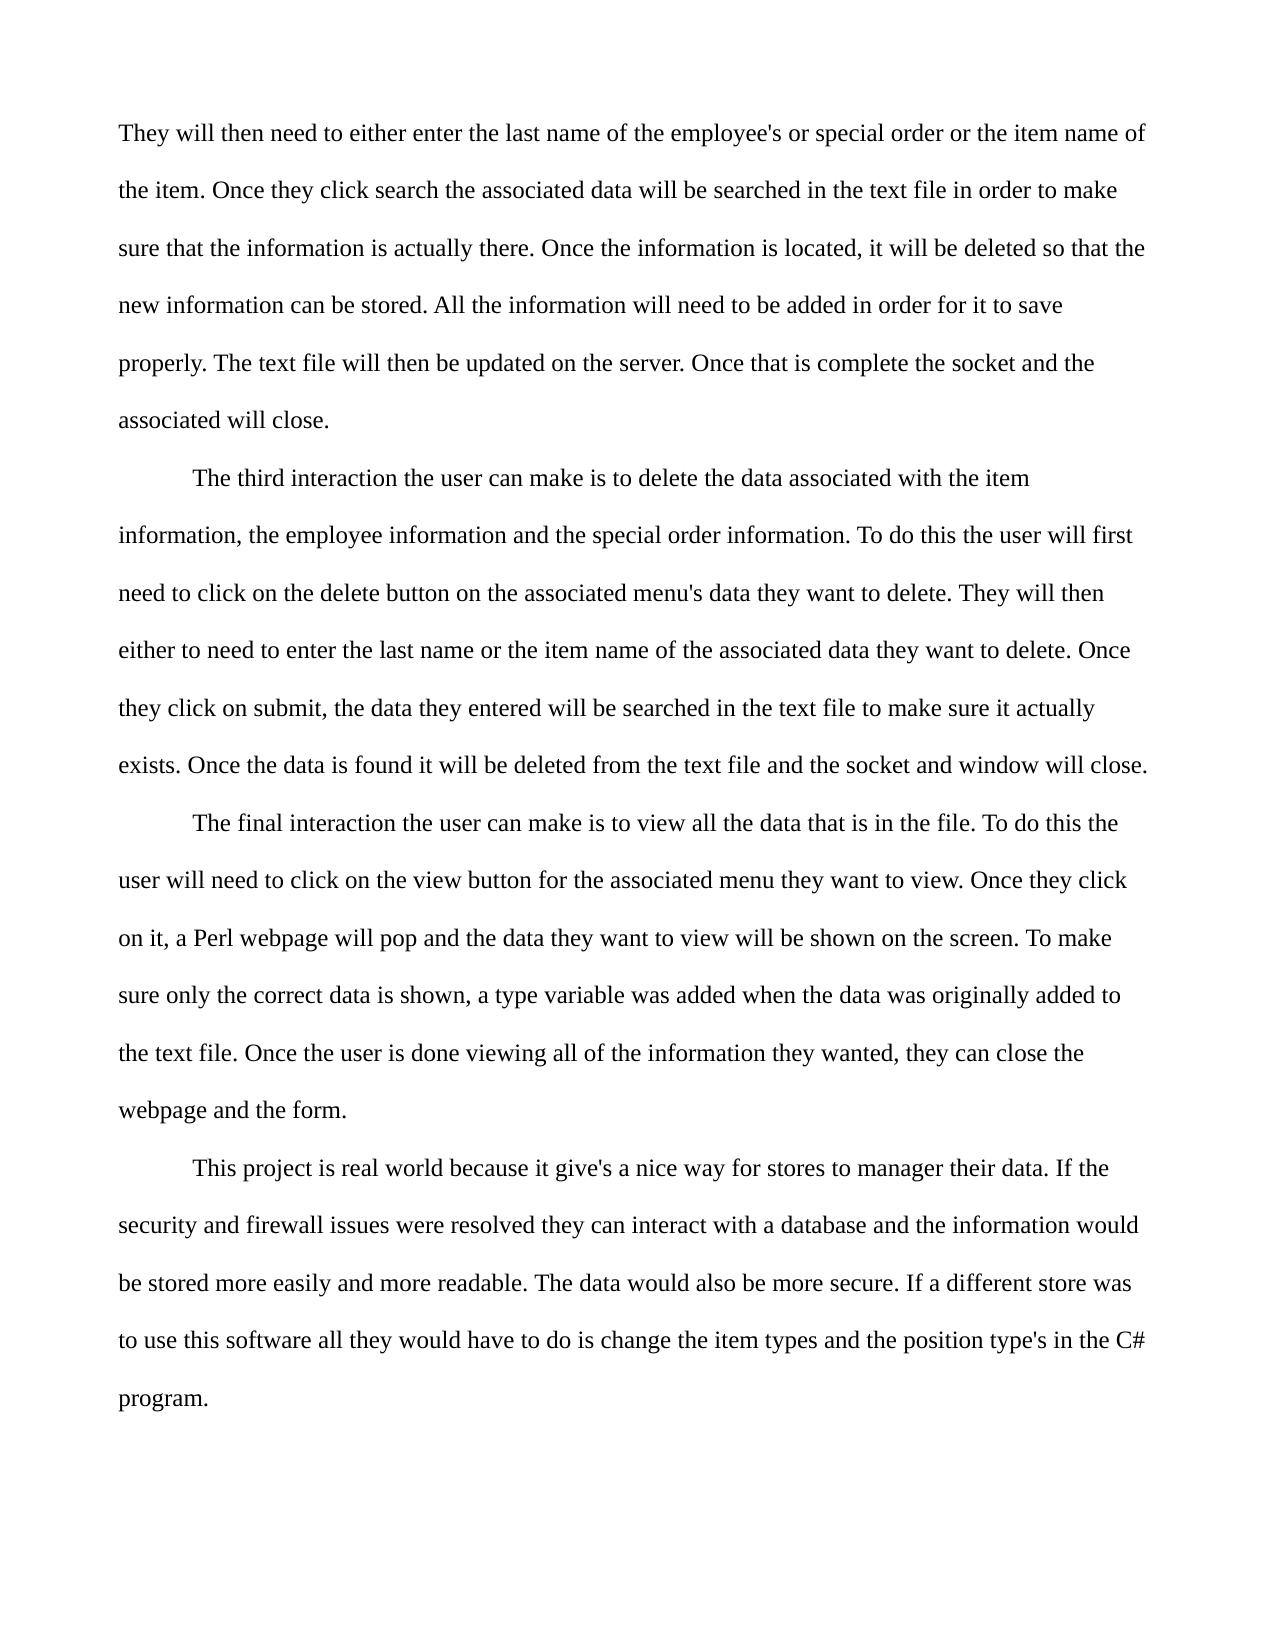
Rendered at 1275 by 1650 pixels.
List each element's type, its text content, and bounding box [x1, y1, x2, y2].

text This project is real world because it give's a nice way for stores to manager their data. If the security and firewall issues were resolved they can interact with a database and the information would be stored more easily and more readable. The data would also be more secure. If a different store was to use this software all they would have to do is change the item types and the position type's in the C# program. [118, 1153, 1157, 1412]
text They will then need to either enter the last name of the employee's or special order or the item name of the item. Once they click search the associated data will be searched in the text file in order to make sure that the information is actually there. Once the information is located, it will be deleted so that the new information can be stored. All the information will need to be added in order for it to save properly. The text file will then be updated on the server. Once that is complete the socket and the associated will close. [118, 118, 1157, 434]
text The third interaction the user can make is to delete the data associated with the item information, the employee information and the special order information. To do this the user will first need to click on the delete button on the associated menu's data they want to delete. They will then either to need to enter the last name or the item name of the associated data they want to delete. Once they click on submit, the data they entered will be searched in the text file to make sure it actually exists. Once the data is found it will be deleted from the text file and the socket and window will close. [118, 463, 1157, 779]
text The final interaction the user can make is to view all the data that is in the file. To do this the user will need to click on the view button for the associated menu they want to view. Once they click on it, a Perl webpage will pop and the data they want to view will be shown on the screen. To make sure only the correct data is shown, a type variable was added when the data was originally added to the text file. Once the user is done viewing all of the information they wanted, they can close the webpage and the form. [118, 808, 1157, 1124]
